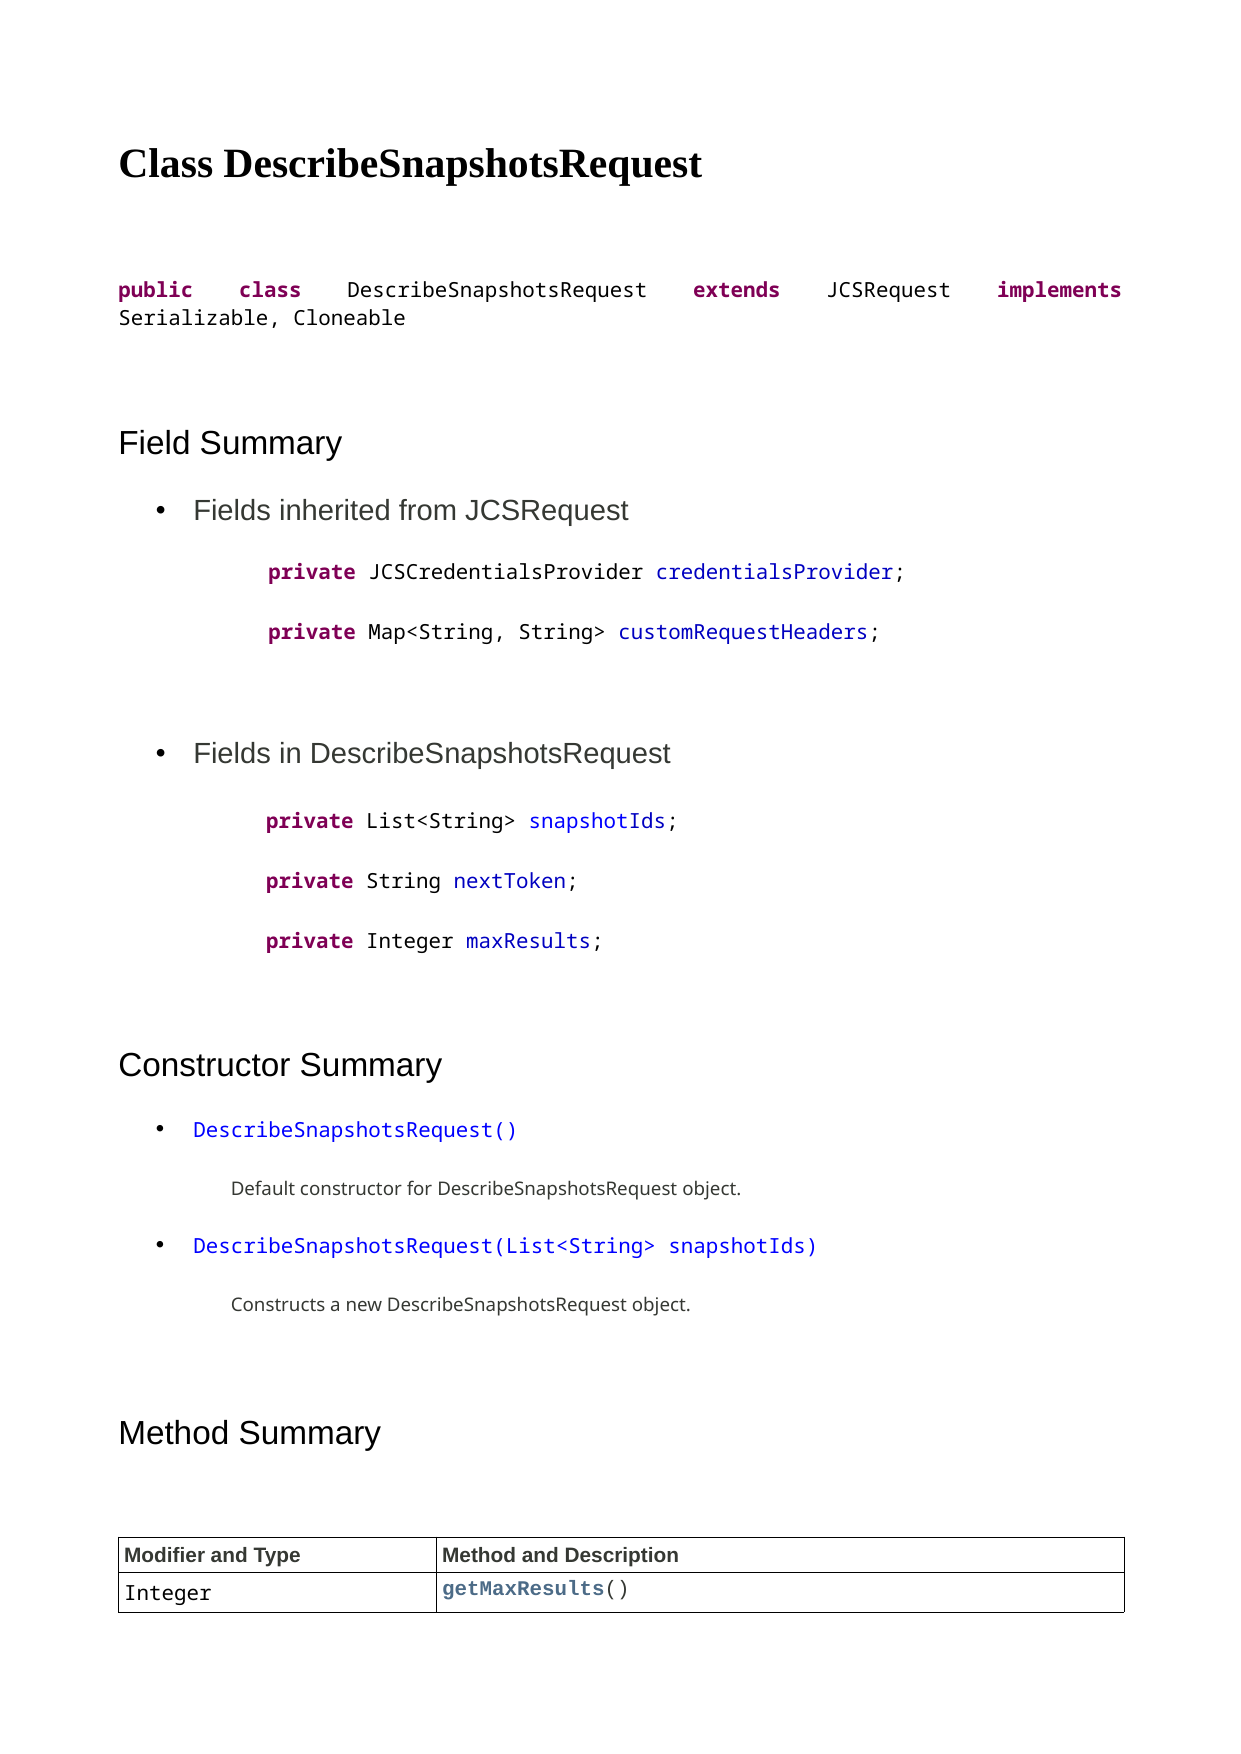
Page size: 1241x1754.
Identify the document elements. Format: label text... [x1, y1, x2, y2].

table_cell Integer [119, 1573, 436, 1612]
table_cell getMaxResults() [437, 1573, 1124, 1612]
subtitle private Integer maxResults; [118, 926, 1122, 954]
subtitle Field Summary [118, 423, 1122, 461]
subtitle Class DescribeSnapshotsRequest [118, 139, 1122, 187]
subtitle Fields in DescribeSnapshotsRequest [156, 737, 1122, 770]
subtitle private List<String> snapshotIds; [118, 802, 1122, 835]
subtitle Fields inherited from JCSRequest [156, 492, 1122, 526]
table_header Modifier and Type [119, 1538, 436, 1572]
list private Map<String, String> customRequestHeaders; [231, 617, 1122, 646]
list DescribeSnapshotsRequest(List<String> snapshotIds) [156, 1232, 1122, 1260]
list Constructs a new DescribeSnapshotsRequest object. [193, 1291, 1122, 1317]
table_header Method and Description [437, 1538, 1124, 1572]
subtitle Method Summary [118, 1413, 1122, 1451]
list private JCSCredentialsProvider credentialsProvider; [231, 557, 1122, 586]
list DescribeSnapshotsRequest() [156, 1115, 1122, 1143]
list Default constructor for DescribeSnapshotsRequest object. [193, 1175, 1122, 1200]
subtitle private String nextToken; [118, 866, 1122, 895]
text public class DescribeSnapshotsRequest extends JCSRequest implements Serializable, Cloneable [118, 275, 1122, 332]
subtitle Constructor Summary [118, 1045, 1122, 1084]
